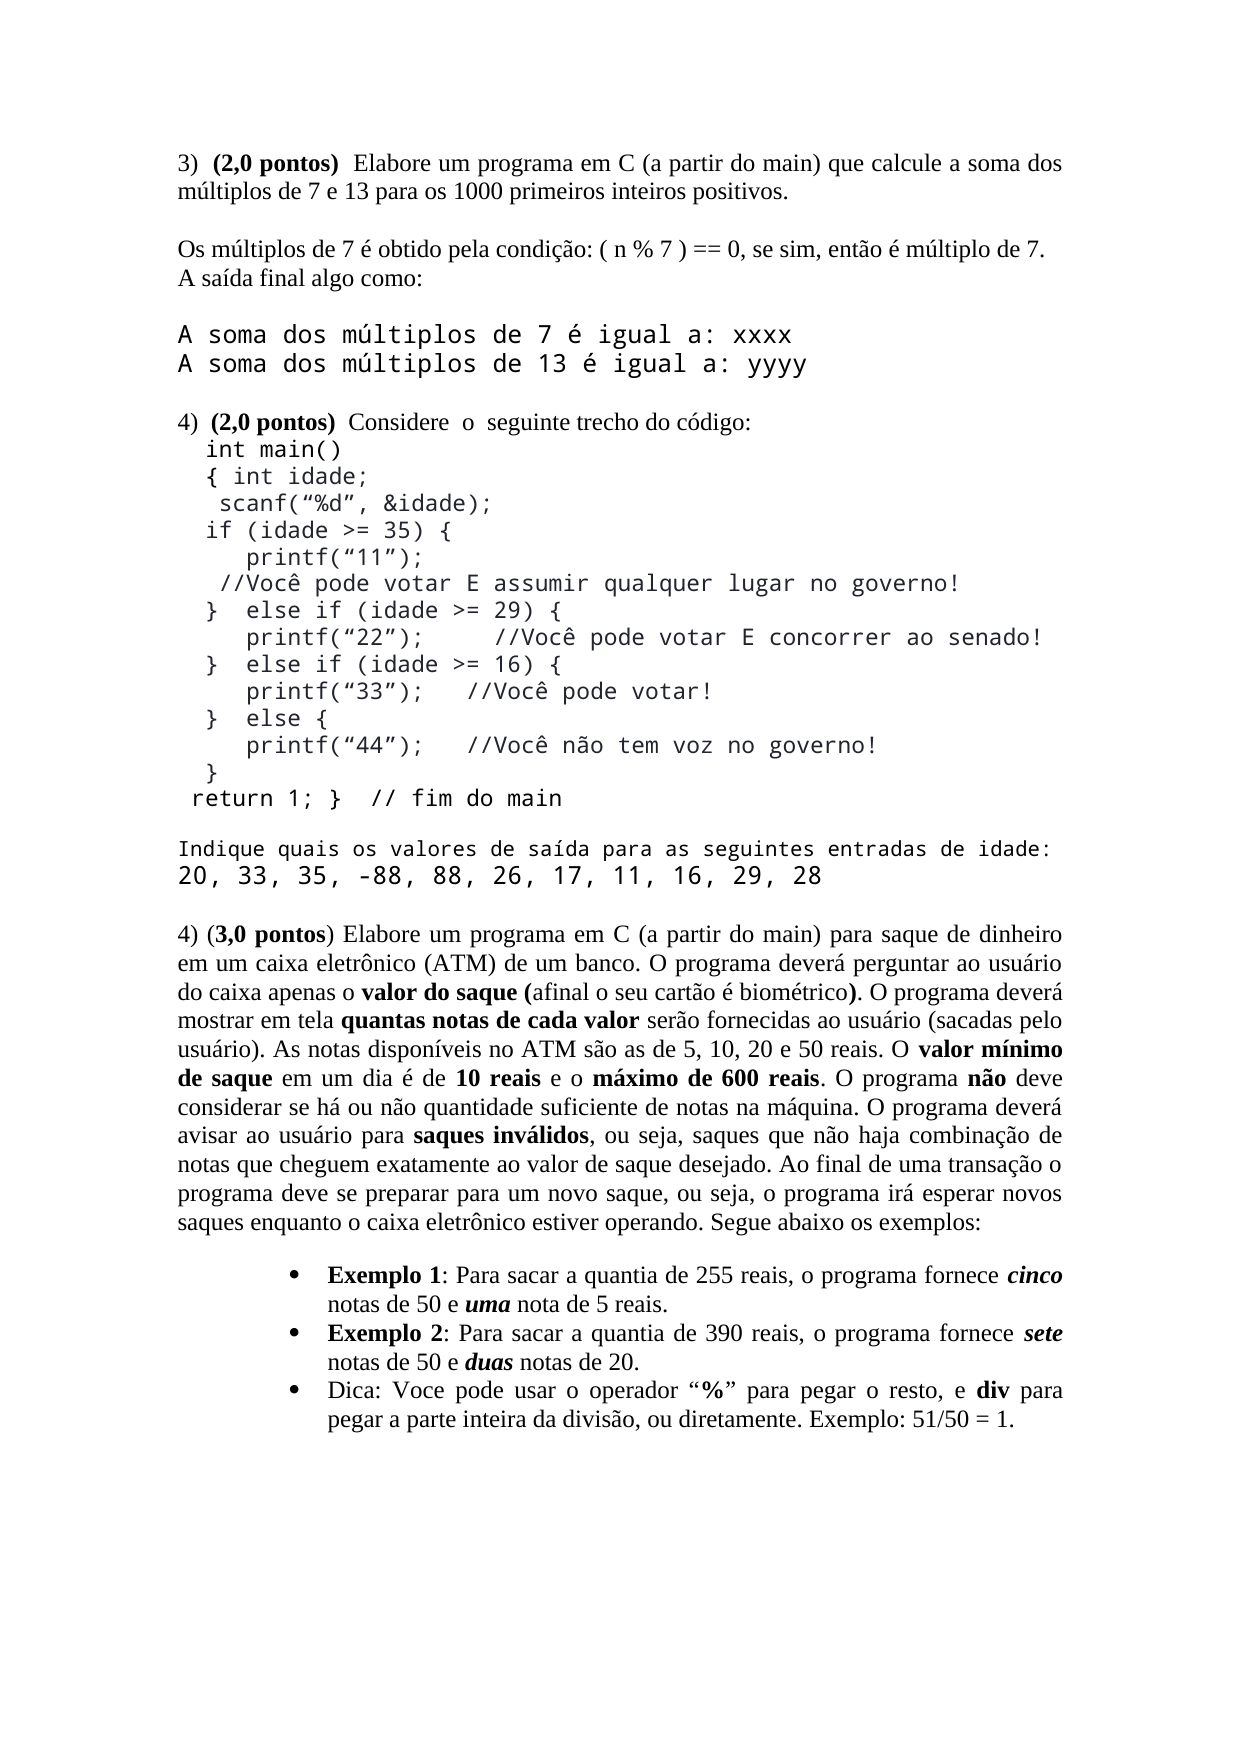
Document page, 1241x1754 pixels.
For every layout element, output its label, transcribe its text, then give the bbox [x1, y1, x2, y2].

text A saída final algo como: [177, 263, 1063, 291]
text Indique quais os valores de saída para as seguintes entradas de idade: 20, 33, 35, -88, 88, 26, 17, 11, 16, 29, 28 [177, 837, 1063, 890]
text scanf(“%d”, &idade); [177, 490, 1063, 517]
list Exemplo 1: Para sacar a quantia de 255 reais, o programa fornece cinco notas de 50 e uma nota de 5 reais. [290, 1260, 1063, 1318]
text printf(“33”); //Você pode votar! [177, 678, 1063, 705]
text printf(“22”); //Você pode votar E concorrer ao senado! [177, 624, 1063, 651]
text printf(“11”); [177, 544, 1063, 571]
text 3) (2,0 pontos) Elabore um programa em C (a partir do main) que calcule a soma dos múltiplos de 7 e 13 para os 1000 primeiros inteiros positivos. [177, 148, 1063, 205]
text 4) (3,0 pontos) Elabore um programa em C (a partir do main) para saque de dinheiro em um caixa eletrônico (ATM) de um banco. O programa deverá perguntar ao usuário do caixa apenas o valor do saque (afinal o seu cartão é biométrico). O programa deverá mostrar em tela quantas notas de cada valor serão fornecidas ao usuário (sacadas pelo usuário). As notas disponíveis no ATM são as de 5, 10, 20 e 50 reais. O valor mínimo de saque em um dia é de 10 reais e o máximo de 600 reais. O programa não deve considerar se há ou não quantidade suficiente de notas na máquina. O programa deverá avisar ao usuário para saques inválidos, ou seja, saques que não haja combinação de notas que cheguem exatamente ao valor de saque desejado. Ao final de uma transação o programa deve se preparar para um novo saque, ou seja, o programa irá esperar novos saques enquanto o caixa eletrônico estiver operando. Segue abaixo os exemplos: [177, 919, 1063, 1235]
text int main() [177, 436, 1063, 463]
text Os múltiplos de 7 é obtido pela condição: ( n % 7 ) == 0, se sim, então é múltiplo de 7. [177, 234, 1063, 263]
text A soma dos múltiplos de 7 é igual a: xxxx [177, 320, 1063, 349]
text //Você pode votar E assumir qualquer lugar no governo! [177, 571, 1063, 597]
list Exemplo 2: Para sacar a quantia de 390 reais, o programa fornece sete notas de 50 e duas notas de 20. [290, 1318, 1063, 1375]
text if (idade >= 35) { [177, 517, 1063, 544]
text return 1; } // fim do main [177, 786, 1063, 812]
text } else if (idade >= 16) { [177, 651, 1063, 678]
text A soma dos múltiplos de 13 é igual a: yyyy [177, 349, 1063, 379]
text 4) (2,0 pontos) Considere o seguinte trecho do código: [177, 407, 1063, 436]
text { int idade; [177, 463, 1063, 490]
text printf(“44”); //Você não tem voz no governo! [177, 732, 1063, 759]
text } [177, 759, 1063, 786]
list Dica: Voce pode usar o operador “%” para pegar o resto, e div para pegar a parte inteira da divisão, ou diretamente. Exemplo: 51/50 = 1. [290, 1375, 1063, 1433]
text } else { [177, 705, 1063, 732]
text } else if (idade >= 29) { [177, 597, 1063, 624]
